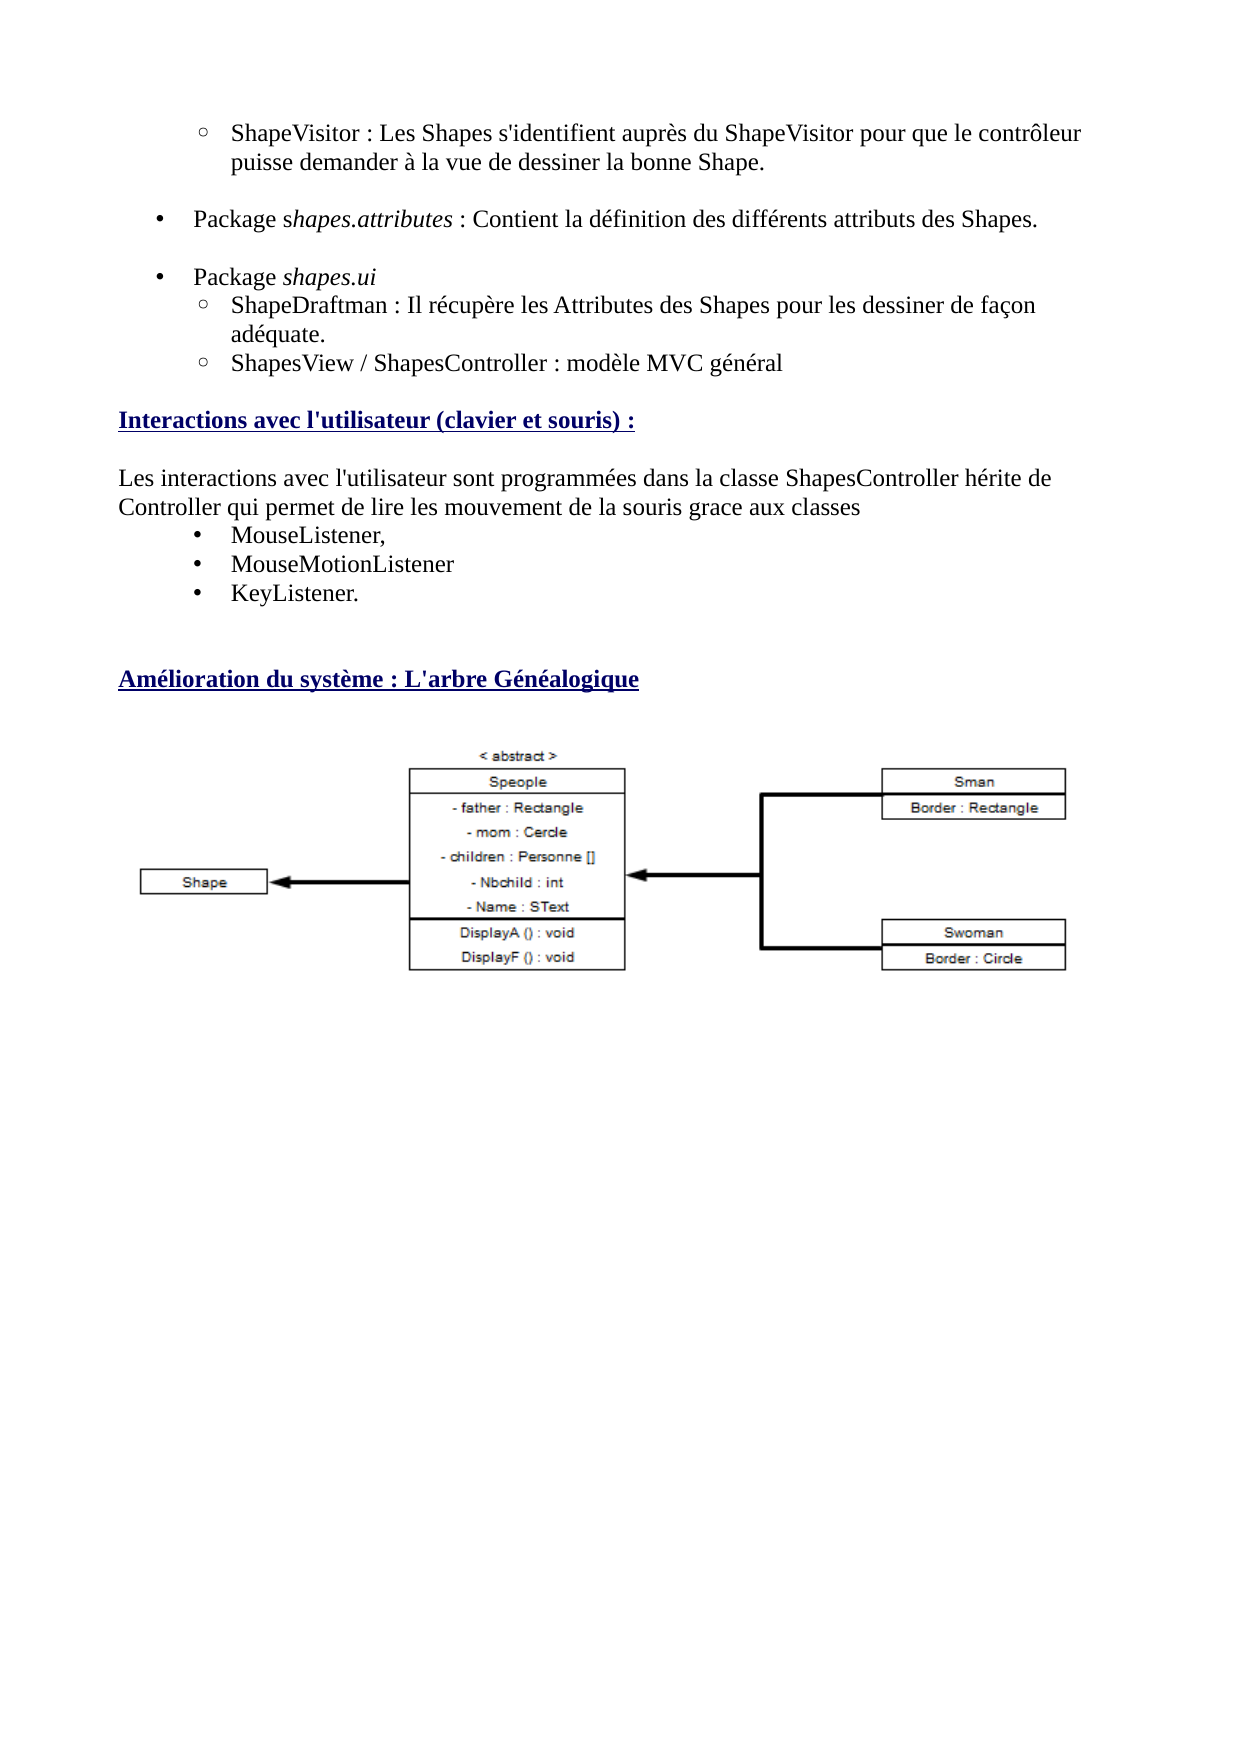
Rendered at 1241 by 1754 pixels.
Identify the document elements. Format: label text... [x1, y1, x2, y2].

list KeyListener. [193, 578, 1122, 607]
list MouseMotionListener [193, 549, 1122, 578]
text Les interactions avec l'utilisateur sont programmées dans la classe ShapesController hérite de Controller qui permet de lire les mouvement de la souris grace aux classes [118, 463, 1122, 521]
list Package shapes.attributes : Contient la définition des différents attributs des Shapes. [156, 204, 1122, 233]
list ShapeVisitor : Les Shapes s'identifient auprès du ShapeVisitor pour que le contrôleur puisse demander à la vue de dessiner la bonne Shape. [193, 118, 1122, 176]
list ShapesView / ShapesController : modèle MVC général [193, 348, 1122, 377]
text Interactions avec l'utilisateur (clavier et souris) : [118, 406, 1122, 434]
list Package shapes.ui [156, 262, 1122, 291]
list MouseListener, [193, 521, 1122, 549]
list ShapeDraftman : Il récupère les Attributes des Shapes pour les dessiner de façon adéquate. [193, 291, 1122, 348]
picture [130, 731, 1107, 975]
text Amélioration du système : L'arbre Généalogique [118, 664, 1122, 693]
